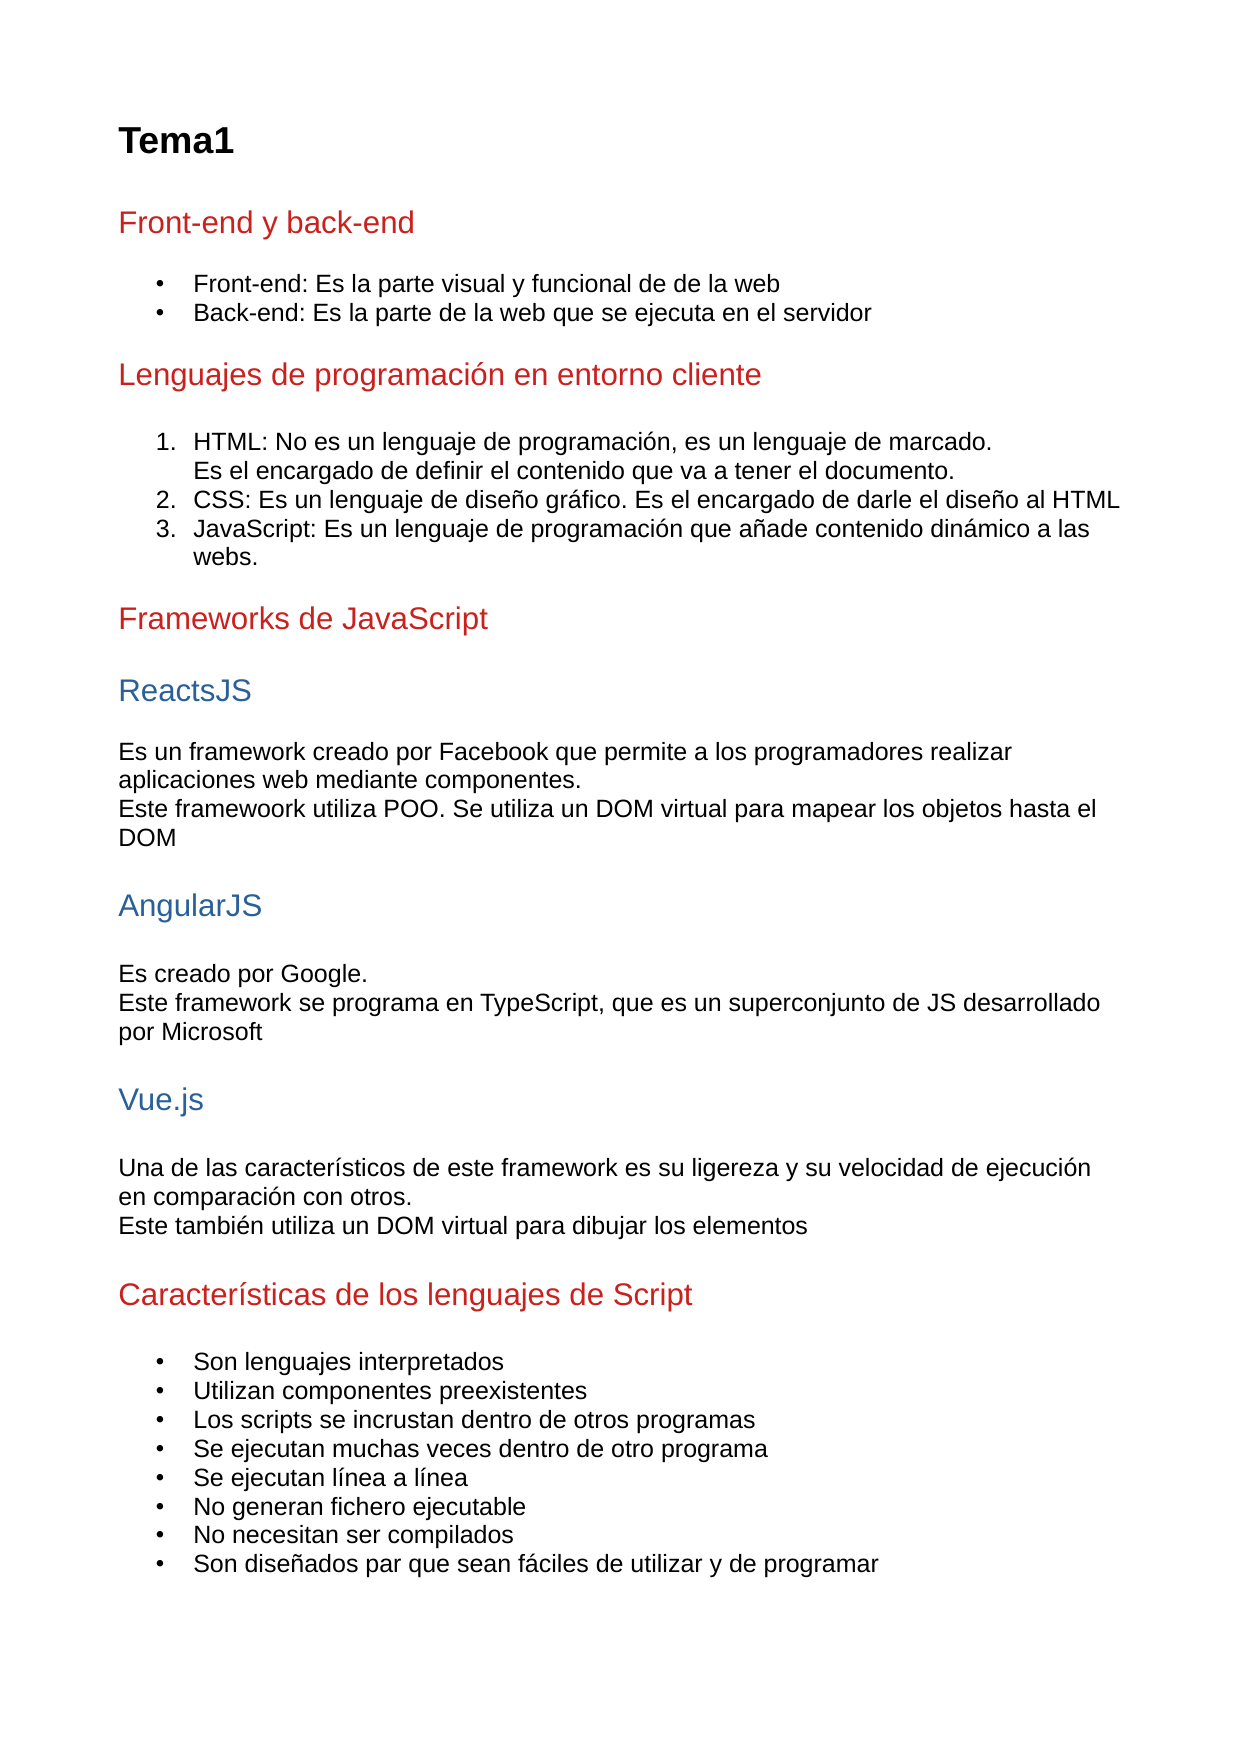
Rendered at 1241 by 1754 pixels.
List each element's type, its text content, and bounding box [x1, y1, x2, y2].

text Lenguajes de programación en entorno cliente [118, 356, 1122, 391]
list CSS: Es un lenguaje de diseño gráfico. Es el encargado de darle el diseño al HTML [156, 485, 1122, 514]
list Se ejecutan muchas veces dentro de otro programa [156, 1434, 1122, 1463]
text Este framework se programa en TypeScript, que es un superconjunto de JS desarrollado por Microsoft [118, 988, 1122, 1046]
text Vue.js [118, 1081, 1122, 1117]
text Este también utiliza un DOM virtual para dibujar los elementos [118, 1211, 1122, 1239]
text Es creado por Google. [118, 959, 1122, 988]
text Frameworks de JavaScript [118, 600, 1122, 636]
text AngularJS [118, 887, 1122, 923]
list Se ejecutan línea a línea [156, 1463, 1122, 1492]
text Tema1 [118, 118, 1122, 161]
list No necesitan ser compilados [156, 1521, 1122, 1549]
list Los scripts se incrustan dentro de otros programas [156, 1405, 1122, 1434]
list Es el encargado de definir el contenido que va a tener el documento. [156, 456, 1122, 485]
list Front-end: Es la parte visual y funcional de de la web [156, 269, 1122, 298]
text Características de los lenguajes de Script [118, 1276, 1122, 1311]
text ReactsJS [118, 672, 1122, 708]
list HTML: No es un lenguaje de programación, es un lenguaje de marcado. [156, 427, 1122, 456]
text Front-end y back-end [118, 204, 1122, 240]
list Back-end: Es la parte de la web que se ejecuta en el servidor [156, 298, 1122, 327]
list Utilizan componentes preexistentes [156, 1376, 1122, 1405]
list JavaScript: Es un lenguaje de programación que añade contenido dinámico a las webs. [156, 514, 1122, 571]
text Es un framework creado por Facebook que permite a los programadores realizar aplicaciones web mediante componentes. [118, 736, 1122, 794]
list No generan fichero ejecutable [156, 1492, 1122, 1521]
list Son lenguajes interpretados [156, 1347, 1122, 1376]
text Una de las característicos de este framework es su ligereza y su velocidad de ejecución en comparación con otros. [118, 1153, 1122, 1211]
list Son diseñados par que sean fáciles de utilizar y de programar [156, 1549, 1122, 1578]
text Este framewoork utiliza POO. Se utiliza un DOM virtual para mapear los objetos hasta el DOM [118, 794, 1122, 851]
